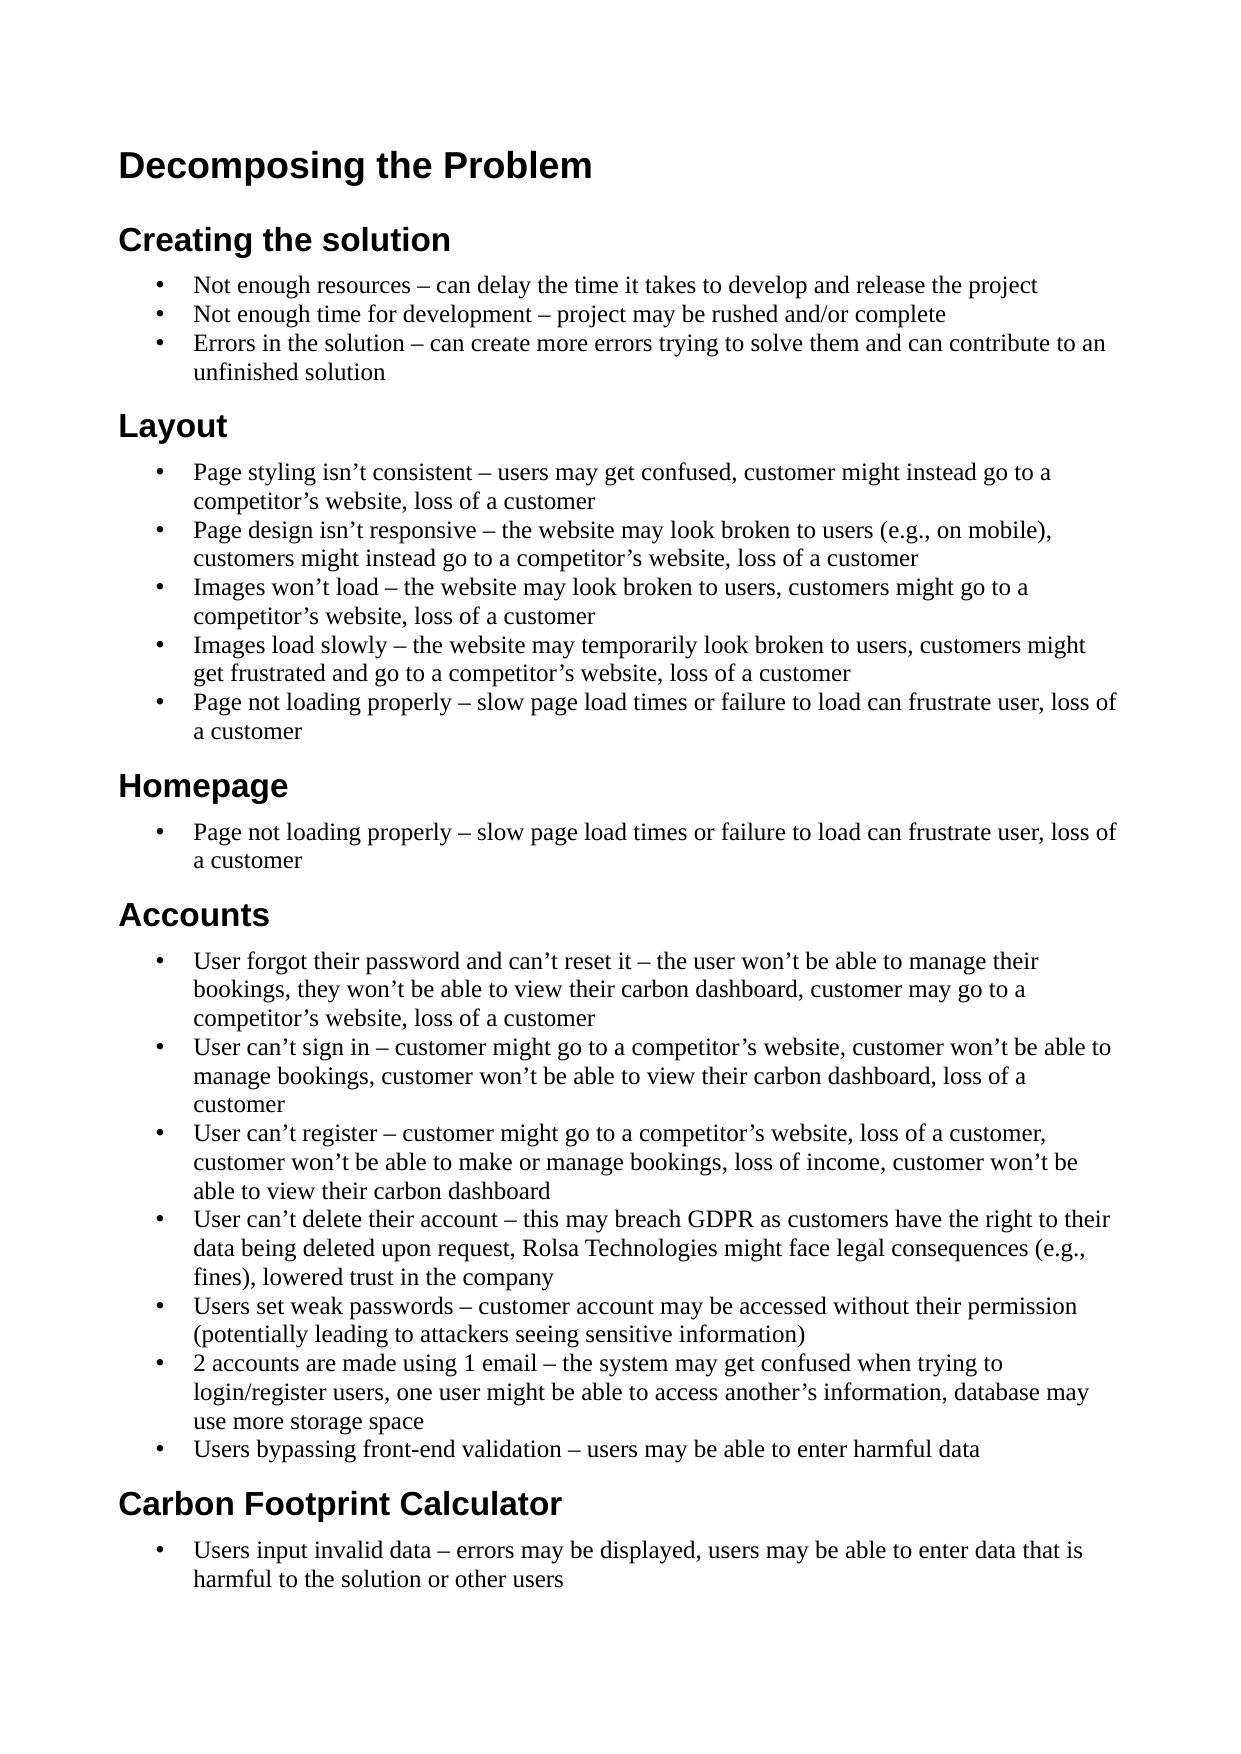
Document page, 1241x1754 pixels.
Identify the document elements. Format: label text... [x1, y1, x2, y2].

list Not enough resources – can delay the time it takes to develop and release the project [156, 271, 1122, 299]
list User forgot their password and can’t reset it – the user won’t be able to manage their bookings, they won’t be able to view their carbon dashboard, customer may go to a competitor’s website, loss of a customer [156, 946, 1122, 1032]
subtitle Creating the solution [118, 219, 1122, 258]
list User can’t register – customer might go to a competitor’s website, loss of a customer, customer won’t be able to make or manage bookings, loss of income, customer won’t be able to view their carbon dashboard [156, 1118, 1122, 1204]
list Page not loading properly – slow page load times or failure to load can frustrate user, loss of a customer [156, 817, 1122, 874]
list Page not loading properly – slow page load times or failure to load can frustrate user, loss of a customer [156, 687, 1122, 745]
list Not enough time for development – project may be rushed and/or complete [156, 299, 1122, 328]
list Users set weak passwords – customer account may be accessed without their permission (potentially leading to attackers seeing sensitive information) [156, 1291, 1122, 1348]
subtitle Homepage [118, 766, 1122, 804]
subtitle Carbon Footprint Calculator [118, 1484, 1122, 1523]
list Users bypassing front-end validation – users may be able to enter harmful data [156, 1434, 1122, 1463]
list User can’t sign in – customer might go to a competitor’s website, customer won’t be able to manage bookings, customer won’t be able to view their carbon dashboard, loss of a customer [156, 1032, 1122, 1118]
list Images load slowly – the website may temporarily look broken to users, customers might get frustrated and go to a competitor’s website, loss of a customer [156, 630, 1122, 687]
subtitle Decomposing the Problem [118, 143, 1122, 186]
list 2 accounts are made using 1 email – the system may get confused when trying to login/register users, one user might be able to access another’s information, database may use more storage space [156, 1348, 1122, 1434]
subtitle Accounts [118, 895, 1122, 933]
subtitle Layout [118, 406, 1122, 445]
list Users input invalid data – errors may be displayed, users may be able to enter data that is harmful to the solution or other users [156, 1535, 1122, 1593]
list Page styling isn’t consistent – users may get confused, customer might instead go to a competitor’s website, loss of a customer [156, 457, 1122, 515]
list Images won’t load – the website may look broken to users, customers might go to a competitor’s website, loss of a customer [156, 572, 1122, 630]
list Errors in the solution – can create more errors trying to solve them and can contribute to an unfinished solution [156, 328, 1122, 386]
list Page design isn’t responsive – the website may look broken to users (e.g., on mobile), customers might instead go to a competitor’s website, loss of a customer [156, 515, 1122, 572]
list User can’t delete their account – this may breach GDPR as customers have the right to their data being deleted upon request, Rolsa Technologies might face legal consequences (e.g., fines), lowered trust in the company [156, 1204, 1122, 1291]
